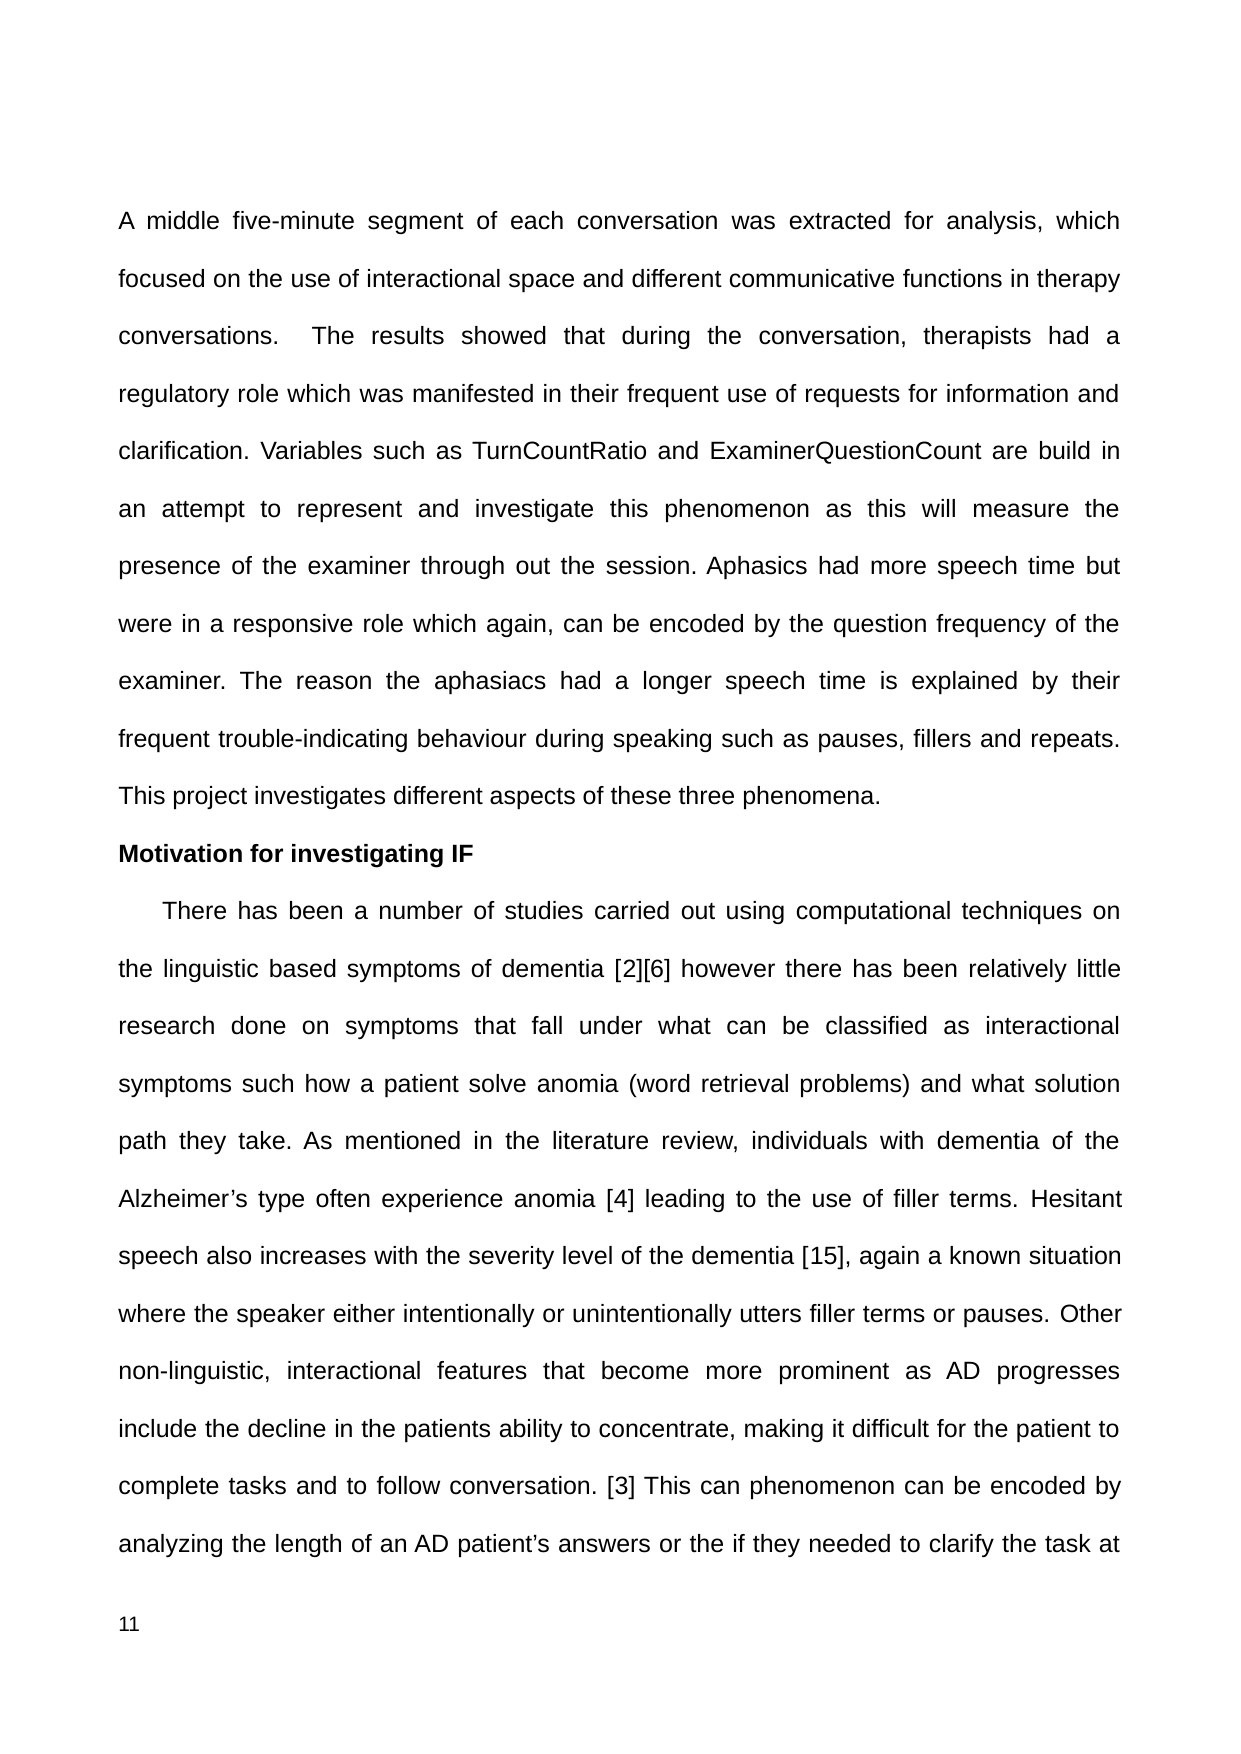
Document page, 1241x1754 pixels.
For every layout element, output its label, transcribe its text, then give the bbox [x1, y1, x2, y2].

text There has been a number of studies carried out using computational techniques on the linguistic based symptoms of dementia [2][6] however there has been relatively little research done on symptoms that fall under what can be classified as interactional symptoms such how a patient solve anomia (word retrieval problems) and what solution path they take. As mentioned in the literature review, individuals with dementia of the Alzheimer’s type often experience anomia [4] leading to the use of filler terms. Hesitant speech also increases with the severity level of the dementia [15], again a known situation where the speaker either intentionally or unintentionally utters filler terms or pauses. Other non-linguistic, interactional features that become more prominent as AD progresses include the decline in the patients ability to concentrate, making it difficult for the patient to complete tasks and to follow conversation. [3] This can phenomenon can be encoded by analyzing the length of an AD patient’s answers or the if they needed to clarify the task at [118, 896, 1122, 1557]
text Motivation for investigating IF [118, 839, 1122, 867]
text A middle five-minute segment of each conversation was extracted for analysis, which focused on the use of interactional space and different communicative functions in therapy conversations. The results showed that during the conversation, therapists had a regulatory role which was manifested in their frequent use of requests for information and clarification. Variables such as TurnCountRatio and ExaminerQuestionCount are build in an attempt to represent and investigate this phenomenon as this will measure the presence of the examiner through out the session. Aphasics had more speech time but were in a responsive role which again, can be encoded by the question frequency of the examiner. The reason the aphasiacs had a longer speech time is explained by their frequent trouble-indicating behaviour during speaking such as pauses, fillers and repeats. This project investigates different aspects of these three phenomena. [118, 206, 1122, 810]
